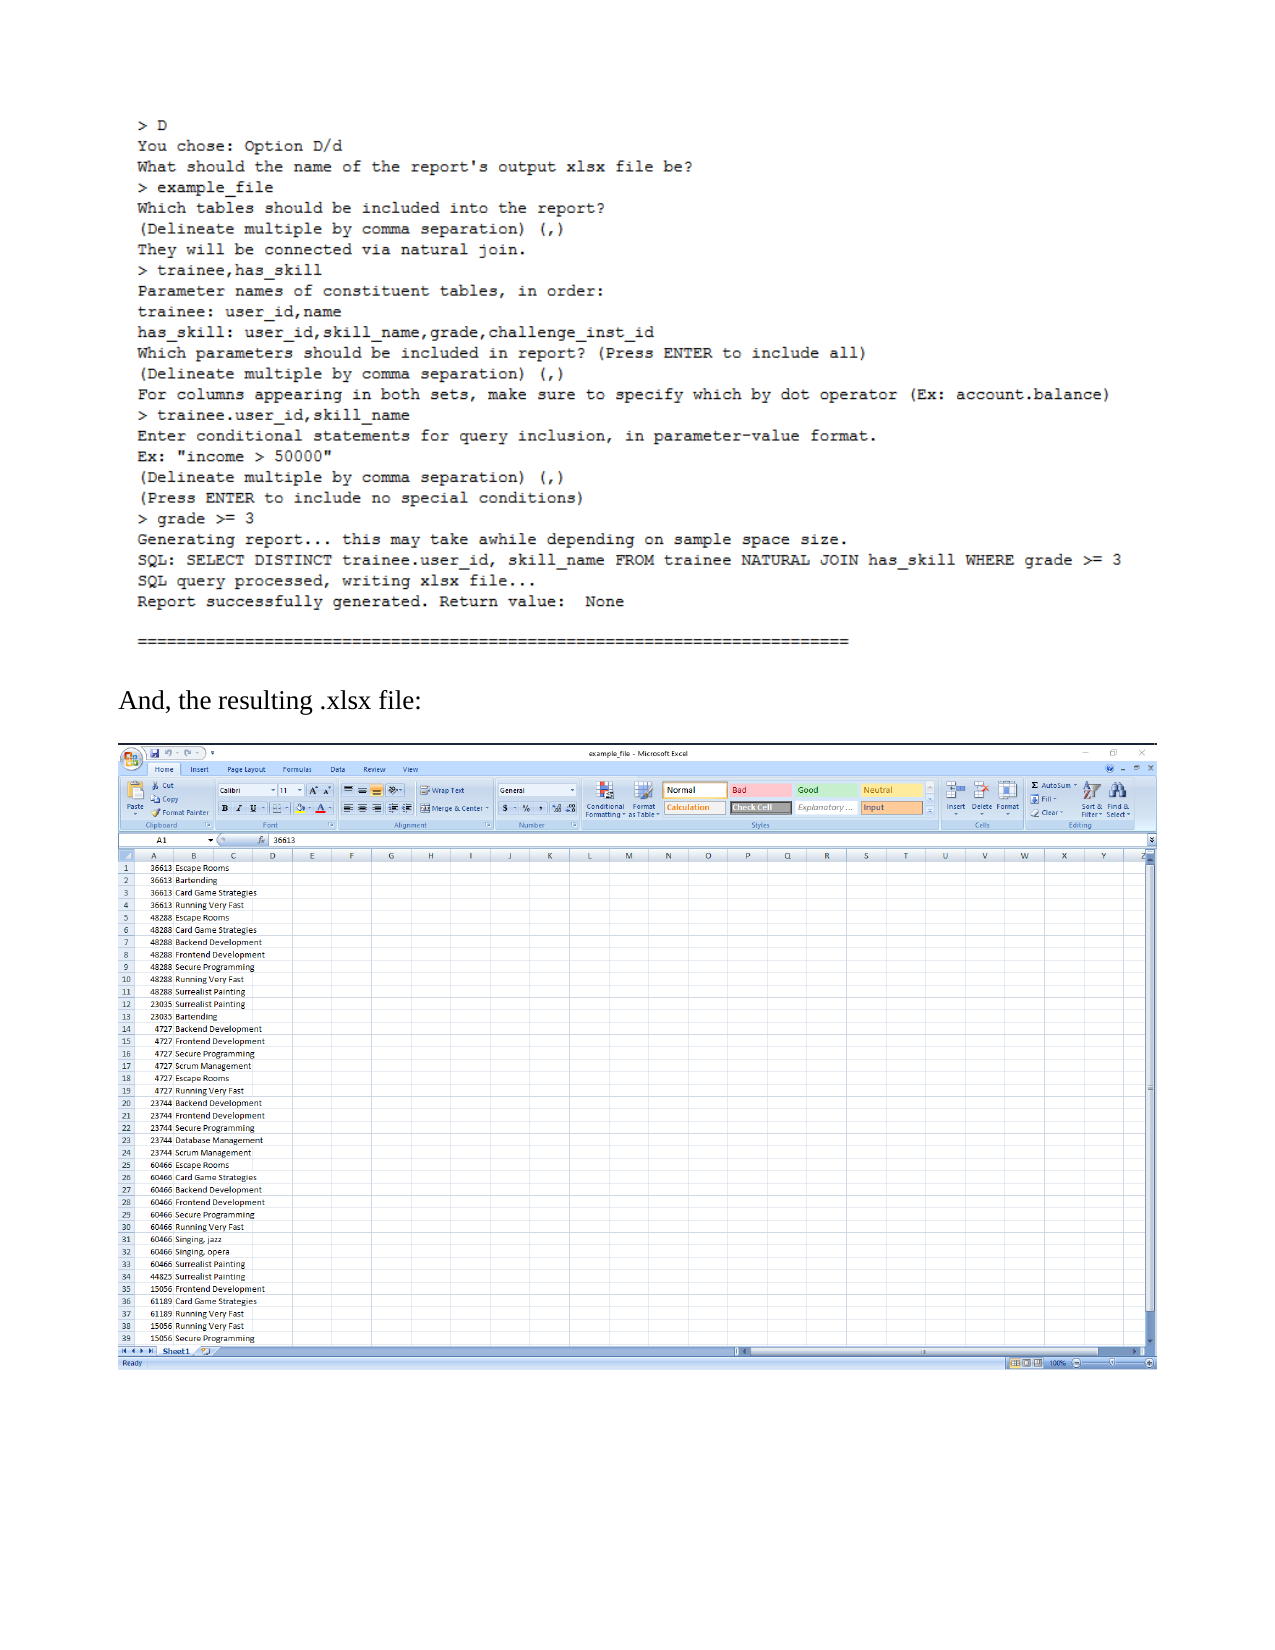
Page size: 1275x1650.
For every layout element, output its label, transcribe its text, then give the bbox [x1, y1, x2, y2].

text And, the resulting .xlsx file: [118, 684, 1157, 715]
picture [118, 118, 1157, 655]
picture [118, 743, 1157, 1370]
